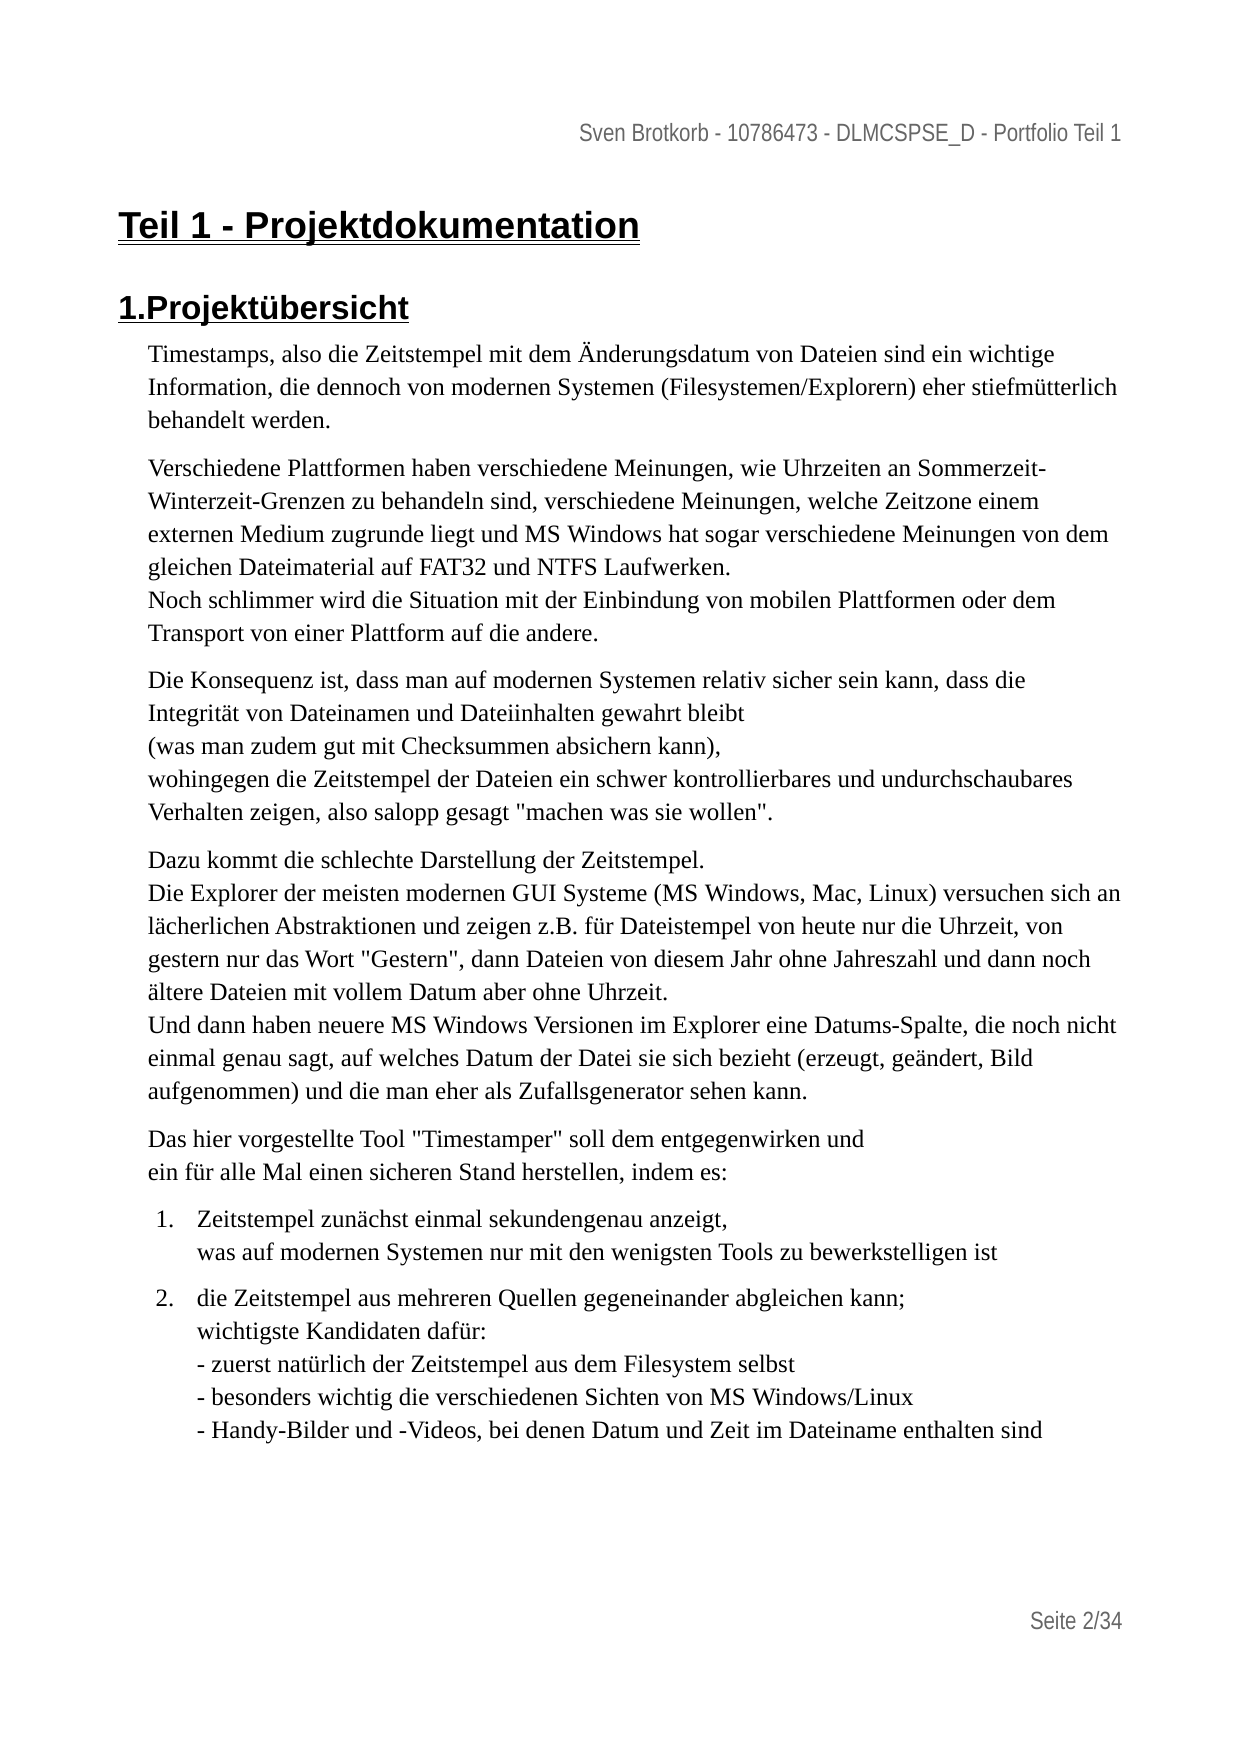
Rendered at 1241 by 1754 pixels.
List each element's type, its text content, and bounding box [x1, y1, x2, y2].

list Zeitstempel zunächst einmal sekundengenau anzeigt, was auf modernen Systemen nur mit den wenigsten Tools zu bewerkstelligen ist [155, 1204, 1122, 1266]
subtitle Teil 1 - Projektdokumentation [118, 203, 1122, 246]
text Dazu kommt die schlechte Darstellung der Zeitstempel. Die Explorer der meisten modernen GUI Systeme (MS Windows, Mac, Linux) versuchen sich an lächerlichen Abstraktionen und zeigen z.B. für Dateistempel von heute nur die Uhrzeit, von gestern nur das Wort "Gestern", dann Dateien von diesem Jahr ohne Jahreszahl und dann noch ältere Dateien mit vollem Datum aber ohne Uhrzeit. Und dann haben neuere MS Windows Versionen im Explorer eine Datums-Spalte, die noch nicht einmal genau sagt, auf welches Datum der Datei sie sich bezieht (erzeugt, geändert, Bild aufgenommen) und die man eher als Zufallsgenerator sehen kann. [148, 845, 1122, 1105]
text Das hier vorgestellte Tool "Timestamper" soll dem entgegenwirken und ein für alle Mal einen sicheren Stand herstellen, indem es: [148, 1124, 1122, 1186]
subtitle 1.Projektübersicht [118, 288, 1122, 327]
list die Zeitstempel aus mehreren Quellen gegeneinander abgleichen kann; wichtigste Kandidaten dafür: - zuerst natürlich der Zeitstempel aus dem Filesystem selbst - besonders wichtig die verschiedenen Sichten von MS Windows/Linux - Handy-Bilder und -Videos, bei denen Datum und Zeit im Dateiname enthalten sind [155, 1283, 1122, 1444]
text Die Konsequenz ist, dass man auf modernen Systemen relativ sicher sein kann, dass die Integrität von Dateinamen und Dateiinhalten gewahrt bleibt (was man zudem gut mit Checksummen absichern kann), wohingegen die Zeitstempel der Dateien ein schwer kontrollierbares und undurchschaubares Verhalten zeigen, also salopp gesagt "machen was sie wollen". [148, 665, 1122, 826]
text Timestamps, also die Zeitstempel mit dem Änderungsdatum von Dateien sind ein wichtige Information, die dennoch von modernen Systemen (Filesystemen/Explorern) eher stiefmütterlich behandelt werden. [148, 339, 1122, 434]
text Verschiedene Plattformen haben verschiedene Meinungen, wie Uhrzeiten an Sommerzeit-Winterzeit-Grenzen zu behandeln sind, verschiedene Meinungen, welche Zeitzone einem externen Medium zugrunde liegt und MS Windows hat sogar verschiedene Meinungen von dem gleichen Dateimaterial auf FAT32 und NTFS Laufwerken. Noch schlimmer wird die Situation mit der Einbindung von mobilen Plattformen oder dem Transport von einer Plattform auf die andere. [148, 453, 1122, 647]
